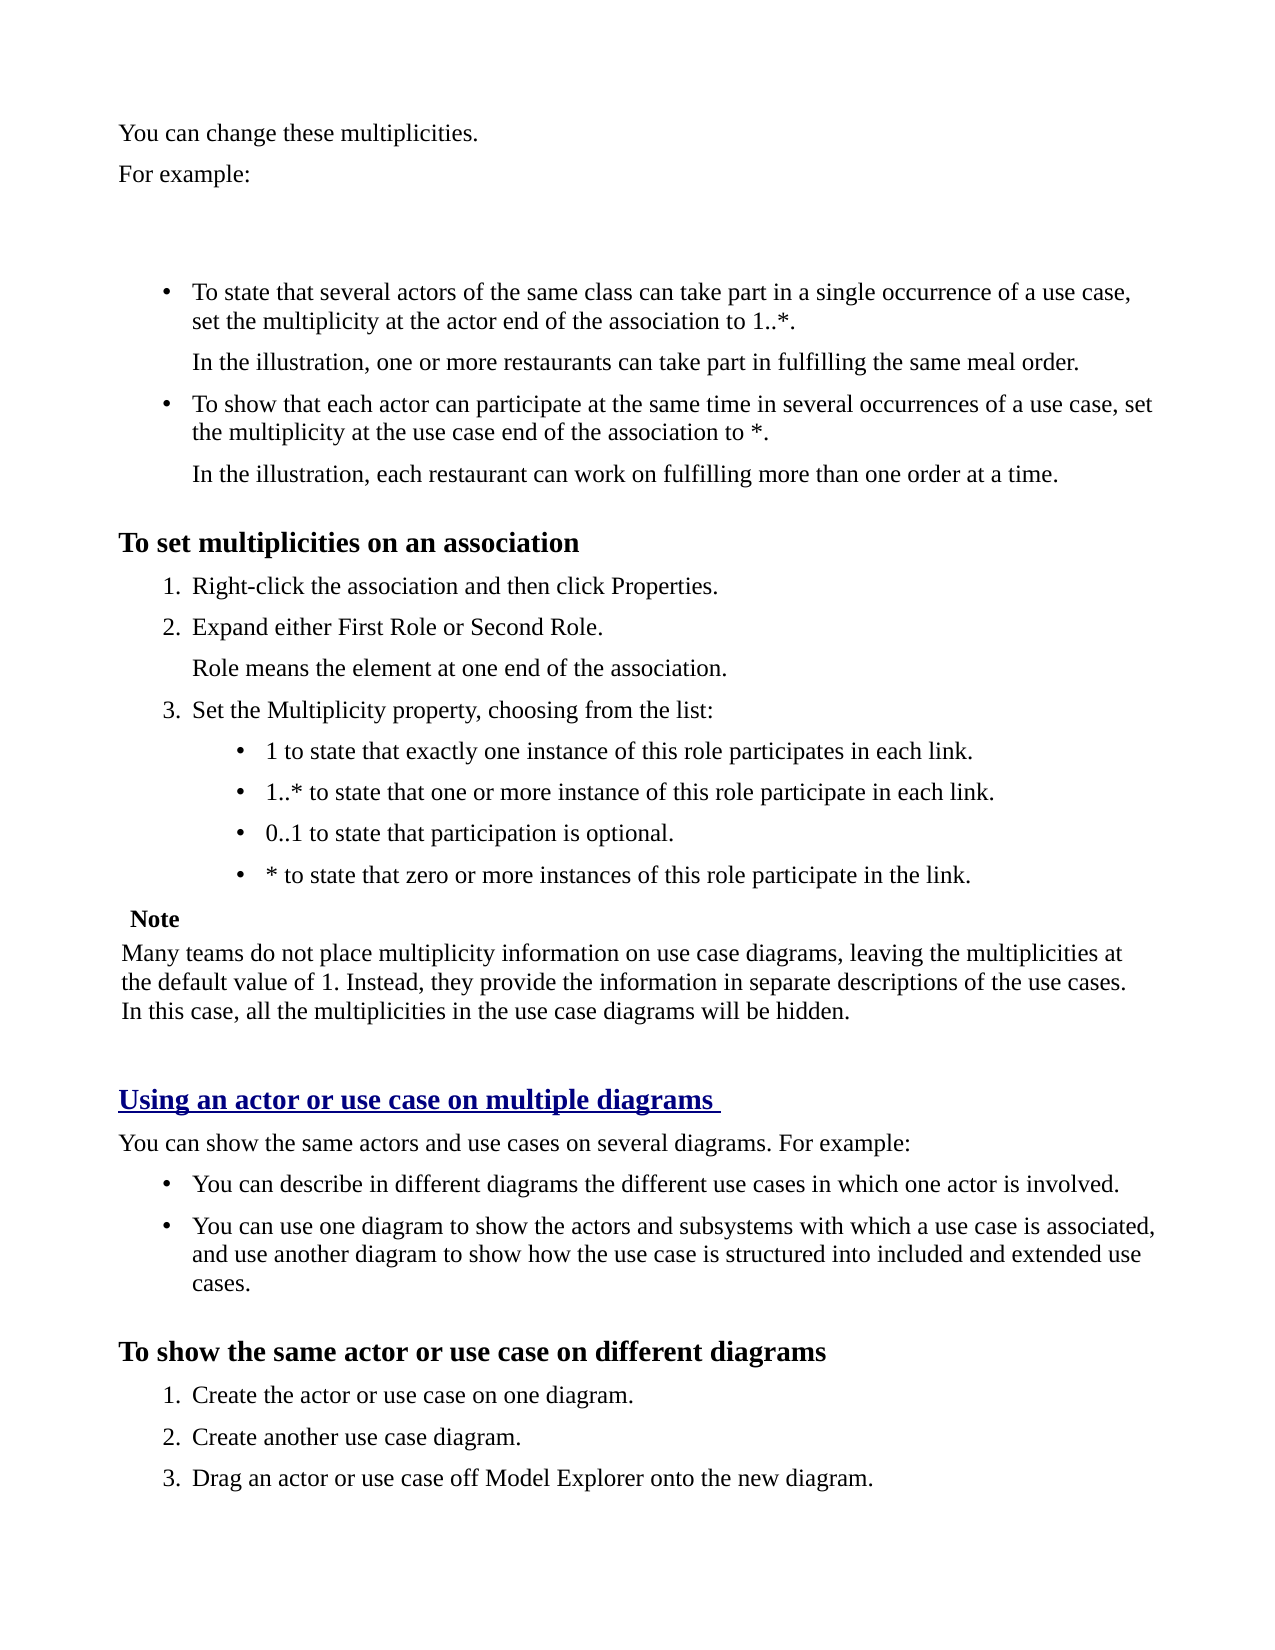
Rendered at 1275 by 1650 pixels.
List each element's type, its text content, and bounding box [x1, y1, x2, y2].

list You can describe in different diagrams the different use cases in which one actor is involved. [162, 1169, 1157, 1198]
table_cell Many teams do not place multiplicity information on use case diagrams, leaving the multiplicities at the default value of 1. Instead, they provide the information in separate descriptions of the use cases. In this case, all the multiplicities in the use case diagrams will be hidden. [118, 936, 1157, 1057]
list Role means the element at one end of the association. [162, 653, 1157, 682]
list 0..1 to state that participation is optional. [236, 818, 1157, 847]
list Create the actor or use case on one diagram. [162, 1381, 1157, 1409]
list To state that several actors of the same class can take part in a single occurrence of a use case, set the multiplicity at the actor end of the association to 1..*. [162, 277, 1157, 335]
list In the illustration, each restaurant can work on fulfilling more than one order at a time. [162, 459, 1157, 487]
subtitle Using an actor or use case on multiple diagrams [118, 1082, 1157, 1116]
text For example: [118, 159, 1157, 188]
list Expand either First Role or Second Role. [162, 612, 1157, 641]
list Drag an actor or use case off Model Explorer onto the new diagram. [162, 1463, 1157, 1492]
list Set the Multiplicity property, choosing from the list: [162, 695, 1157, 723]
subtitle To set multiplicities on an association [118, 525, 1157, 558]
text You can change these multiplicities. [118, 118, 1157, 147]
text You can show the same actors and use cases on several diagrams. For example: [118, 1128, 1157, 1157]
list In the illustration, one or more restaurants can take part in fulfilling the same meal order. [162, 347, 1157, 376]
list Create another use case diagram. [162, 1422, 1157, 1451]
subtitle To show the same actor or use case on different diagrams [118, 1334, 1157, 1368]
list * to state that zero or more instances of this role participate in the link. [236, 860, 1157, 888]
list 1..* to state that one or more instance of this role participate in each link. [236, 777, 1157, 806]
list You can use one diagram to show the actors and subsystems with which a use case is associated, and use another diagram to show how the use case is structured into included and extended use cases. [162, 1211, 1157, 1297]
table_header Note [118, 901, 1157, 936]
list 1 to state that exactly one instance of this role participates in each link. [236, 736, 1157, 765]
list Right-click the association and then click Properties. [162, 571, 1157, 600]
list To show that each actor can participate at the same time in several occurrences of a use case, set the multiplicity at the use case end of the association to *. [162, 389, 1157, 446]
